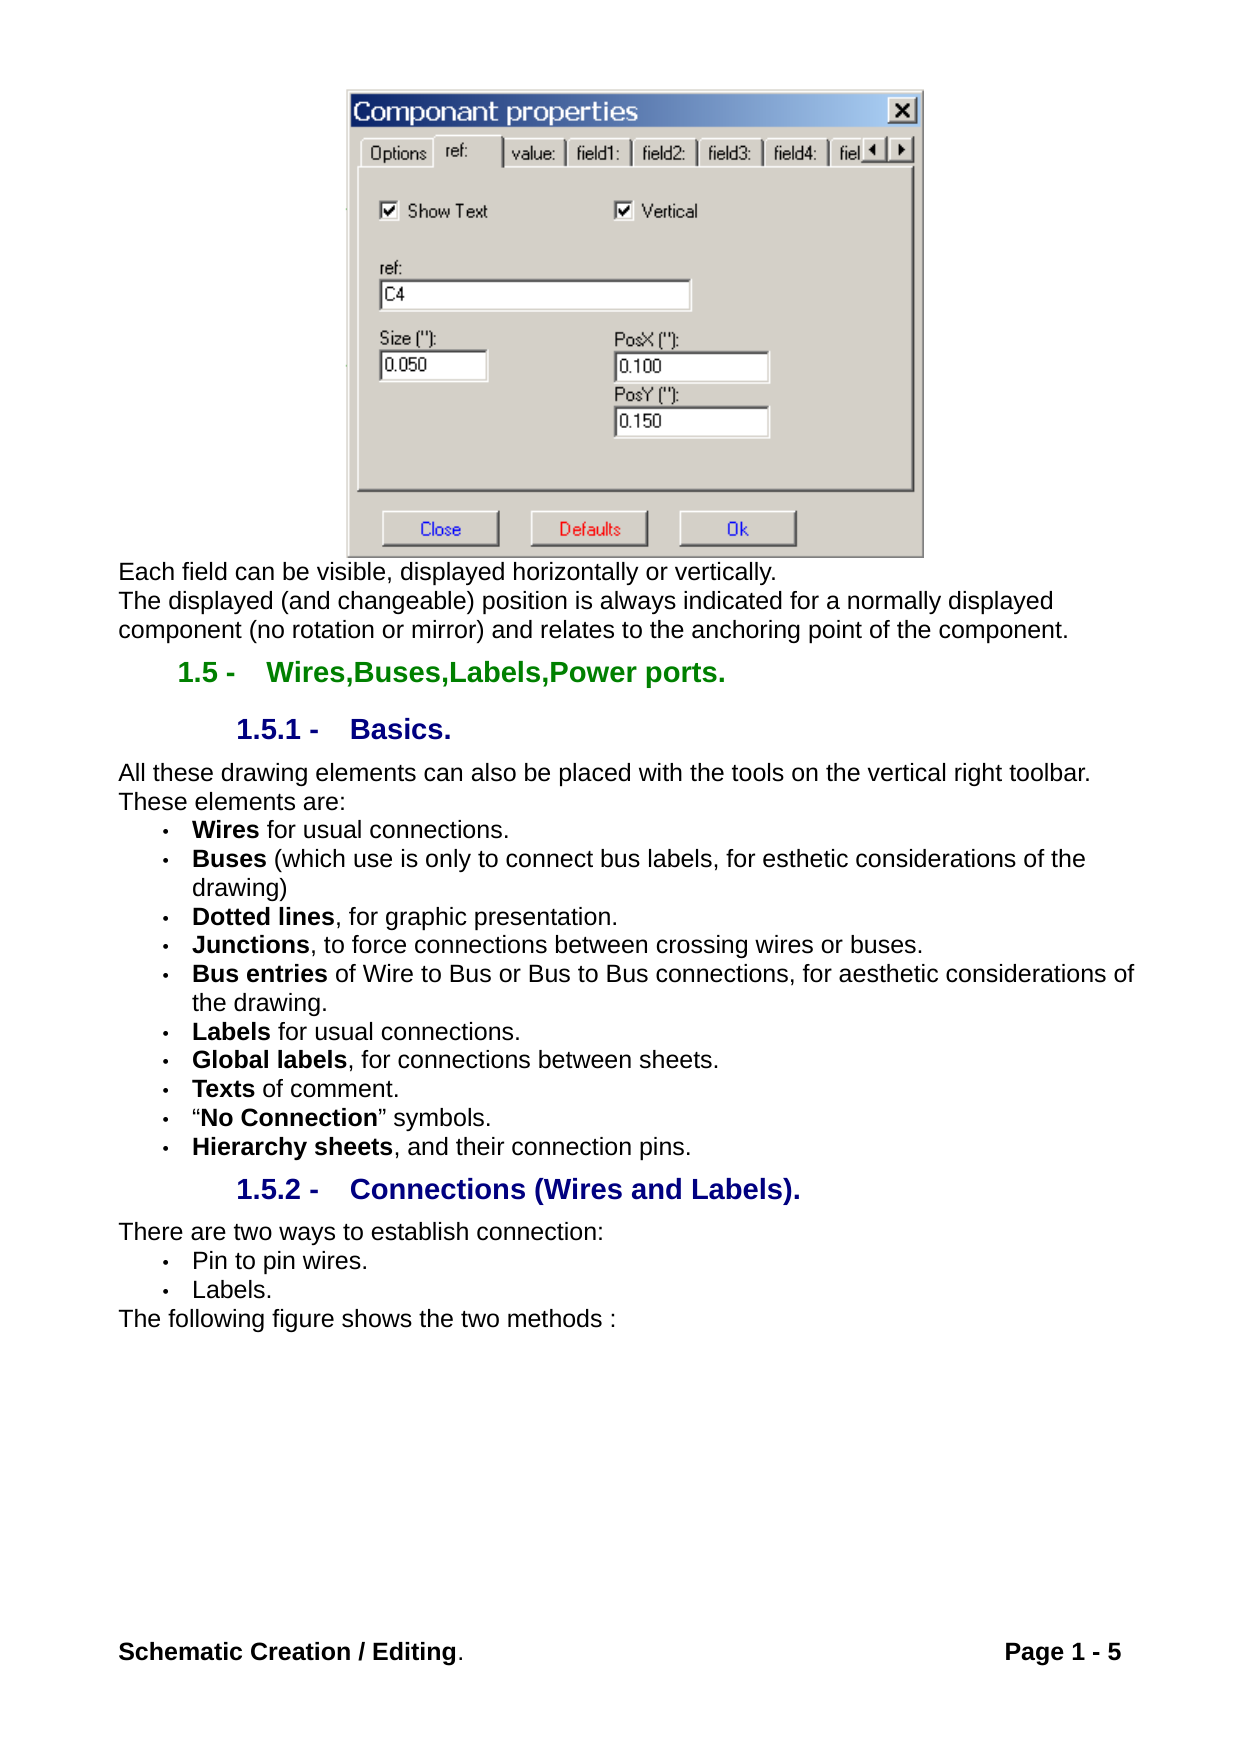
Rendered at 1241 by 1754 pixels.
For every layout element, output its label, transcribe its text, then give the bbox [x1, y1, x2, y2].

text Each field can be visible, displayed horizontally or vertically. [118, 557, 1152, 586]
list Global labels, for connections between sheets. [162, 1045, 1152, 1074]
list Dotted lines, for graphic presentation. [162, 901, 1152, 930]
text The displayed (and changeable) position is always indicated for a normally displayed component (no rotation or mirror) and relates to the anchoring point of the component. [118, 586, 1152, 643]
text All these drawing elements can also be placed with the tools on the vertical right toolbar. [118, 758, 1152, 786]
list Buses (which use is only to connect bus labels, for esthetic considerations of the drawing) [162, 844, 1152, 901]
text The following figure shows the two methods : [118, 1303, 1152, 1332]
subtitle Connections (Wires and Labels). [236, 1172, 1152, 1206]
list Texts of comment. [162, 1074, 1152, 1103]
subtitle Wires,Buses,Labels,Power ports. [177, 655, 1152, 689]
subtitle Basics. [236, 712, 1152, 746]
list Bus entries of Wire to Bus or Bus to Bus connections, for aesthetic considerations of the drawing. [162, 959, 1152, 1016]
list Wires for usual connections. [162, 815, 1152, 844]
list Labels. [162, 1275, 1152, 1303]
list Junctions, to force connections between crossing wires or buses. [162, 930, 1152, 959]
list Pin to pin wires. [162, 1246, 1152, 1275]
text There are two ways to establish connection: [118, 1217, 1152, 1246]
picture [345, 88, 924, 558]
text These elements are: [118, 786, 1152, 815]
list Hierarchy sheets, and their connection pins. [162, 1131, 1152, 1160]
list Labels for usual connections. [162, 1016, 1152, 1045]
list “No Connection” symbols. [162, 1103, 1152, 1131]
